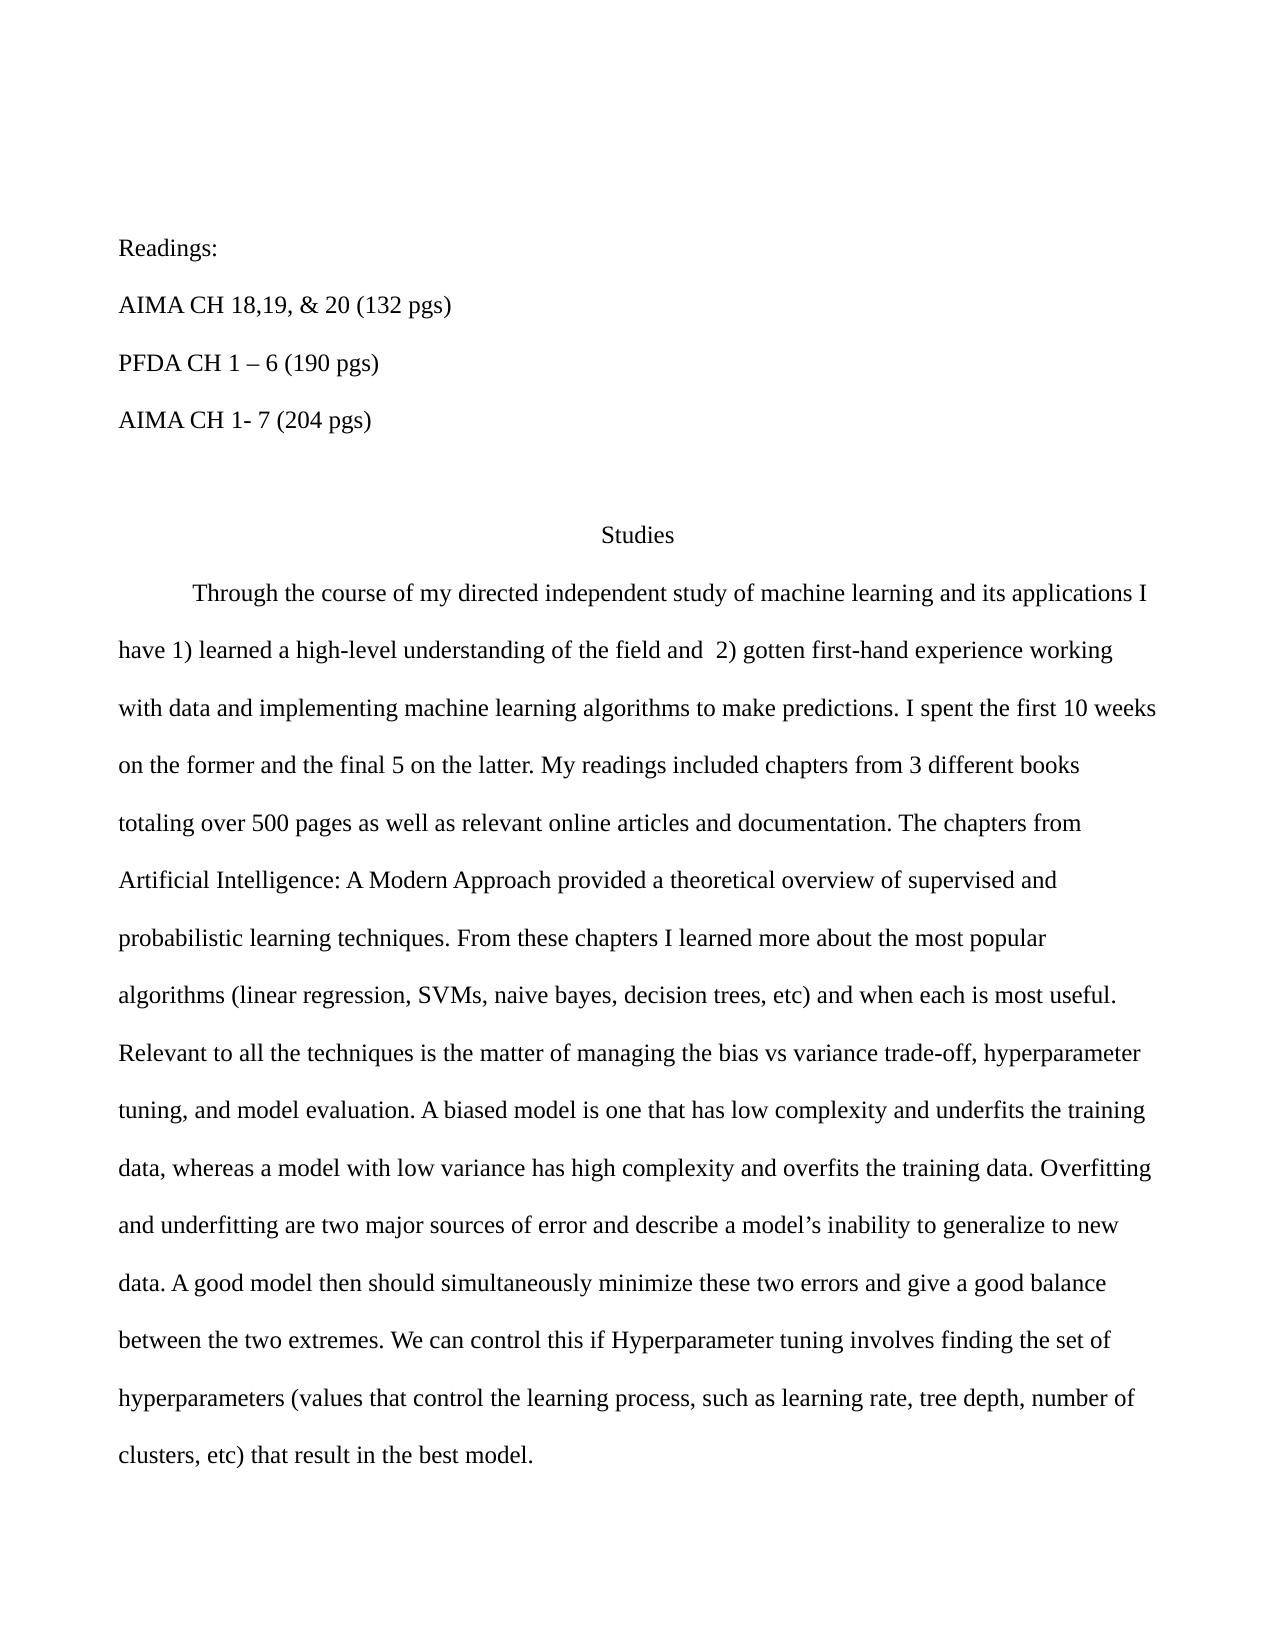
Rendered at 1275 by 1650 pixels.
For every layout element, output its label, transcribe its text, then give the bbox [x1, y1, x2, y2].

text AIMA CH 18,19, & 20 (132 pgs) [118, 291, 1157, 319]
text Readings: [118, 233, 1157, 262]
text AIMA CH 1- 7 (204 pgs) [118, 406, 1157, 434]
text Through the course of my directed independent study of machine learning and its applications I have 1) learned a high-level understanding of the field and 2) gotten first-hand experience working with data and implementing machine learning algorithms to make predictions. I spent the first 10 weeks on the former and the final 5 on the latter. My readings included chapters from 3 different books totaling over 500 pages as well as relevant online articles and documentation. The chapters from Artificial Intelligence: A Modern Approach provided a theoretical overview of supervised and probabilistic learning techniques. From these chapters I learned more about the most popular algorithms (linear regression, SVMs, naive bayes, decision trees, etc) and when each is most useful. Relevant to all the techniques is the matter of managing the bias vs variance trade-off, hyperparameter tuning, and model evaluation. A biased model is one that has low complexity and underfits the training data, whereas a model with low variance has high complexity and overfits the training data. Overfitting and underfitting are two major sources of error and describe a model’s inability to generalize to new data. A good model then should simultaneously minimize these two errors and give a good balance between the two extremes. We can control this if Hyperparameter tuning involves finding the set of hyperparameters (values that control the learning process, such as learning rate, tree depth, number of clusters, etc) that result in the best model. [118, 578, 1157, 1469]
text PFDA CH 1 – 6 (190 pgs) [118, 348, 1157, 377]
text Studies [118, 521, 1157, 549]
